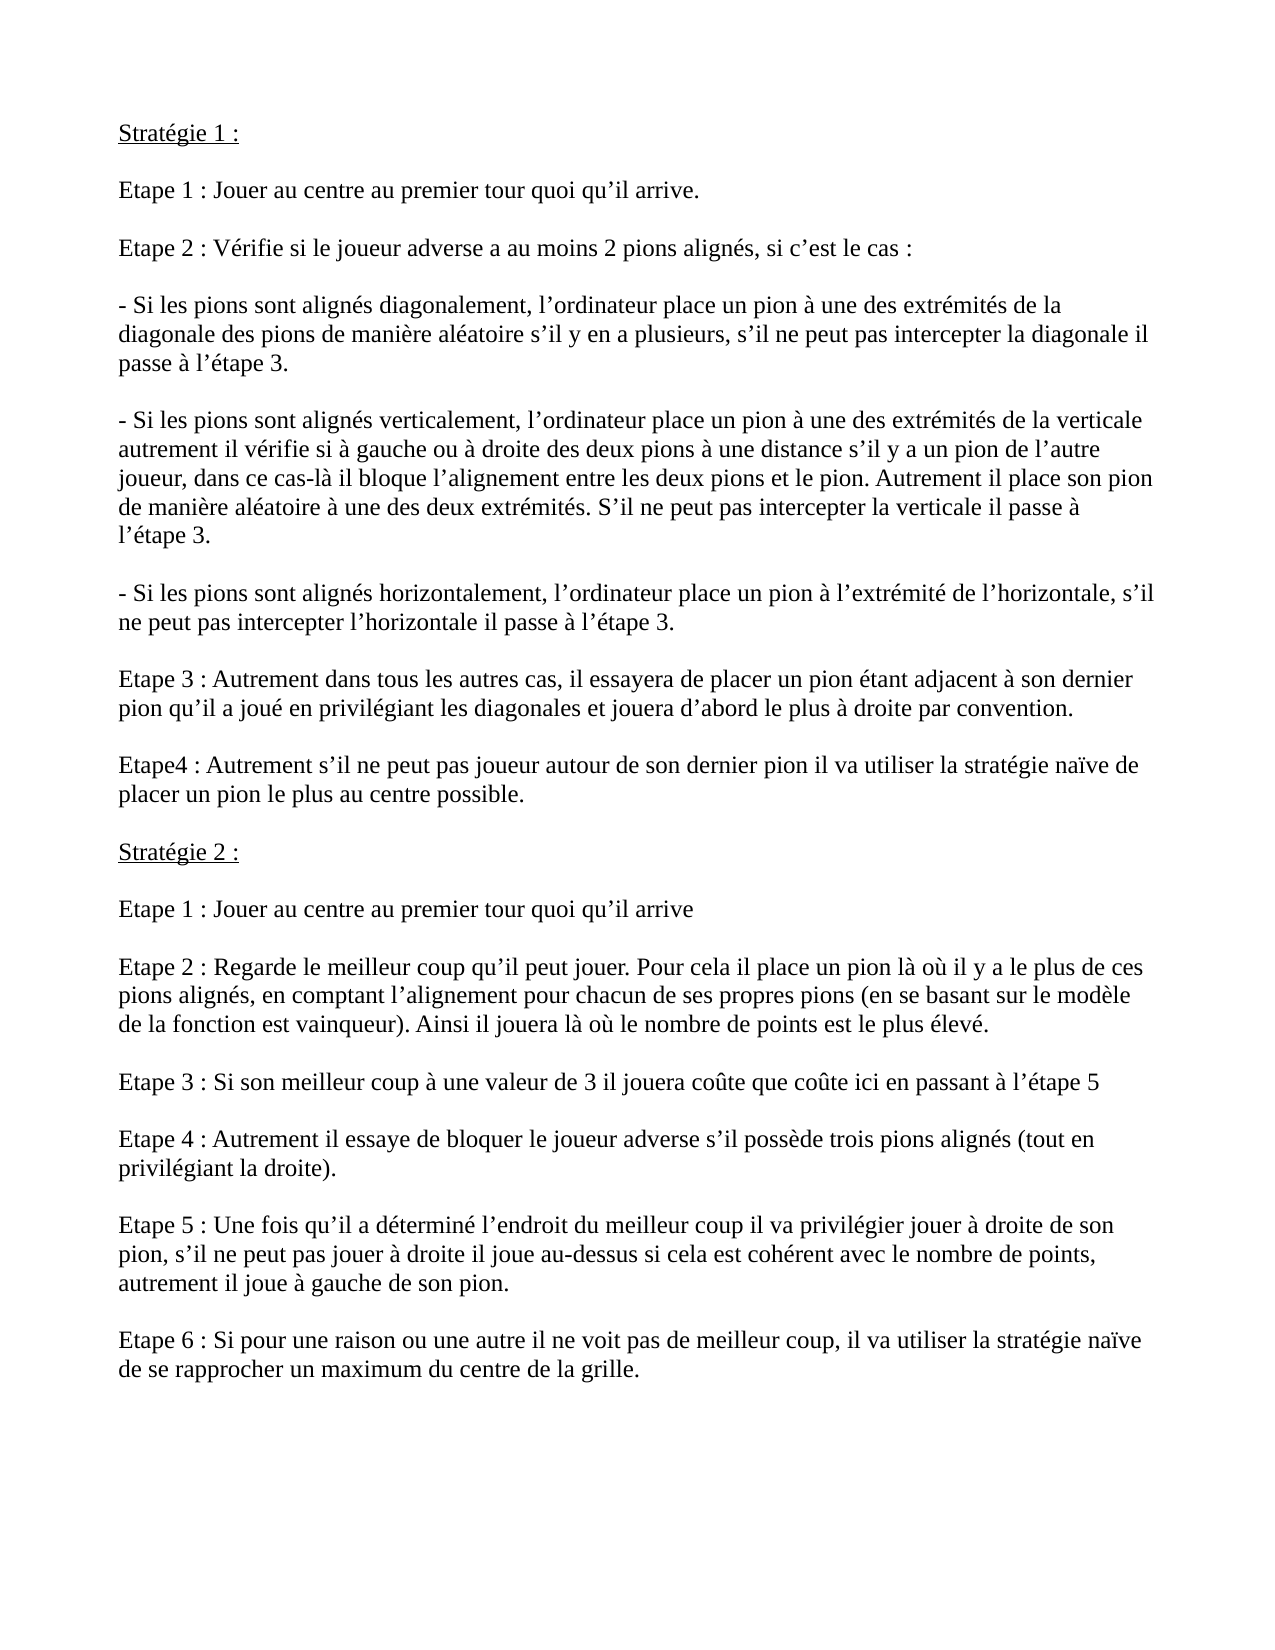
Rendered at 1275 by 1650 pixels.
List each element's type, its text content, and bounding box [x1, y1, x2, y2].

text Etape 4 : Autrement il essaye de bloquer le joueur adverse s’il possède trois pions alignés (tout en privilégiant la droite). [118, 1124, 1157, 1182]
text Etape 1 : Jouer au centre au premier tour quoi qu’il arrive [118, 894, 1157, 923]
text - Si les pions sont alignés verticalement, l’ordinateur place un pion à une des extrémités de la verticale autrement il vérifie si à gauche ou à droite des deux pions à une distance s’il y a un pion de l’autre joueur, dans ce cas-là il bloque l’alignement entre les deux pions et le pion. Autrement il place son pion de manière aléatoire à une des deux extrémités. S’il ne peut pas intercepter la verticale il passe à [118, 406, 1157, 521]
text - Si les pions sont alignés horizontalement, l’ordinateur place un pion à l’extrémité de l’horizontale, s’il ne peut pas intercepter l’horizontale il passe à l’étape 3. [118, 578, 1157, 636]
text Etape 1 : Jouer au centre au premier tour quoi qu’il arrive. [118, 176, 1157, 204]
text Etape 2 : Vérifie si le joueur adverse a au moins 2 pions alignés, si c’est le cas : [118, 233, 1157, 262]
text Etape 2 : Regarde le meilleur coup qu’il peut jouer. Pour cela il place un pion là où il y a le plus de ces pions alignés, en comptant l’alignement pour chacun de ses propres pions (en se basant sur le modèle de la fonction est vainqueur). Ainsi il jouera là où le nombre de points est le plus élevé. [118, 952, 1157, 1038]
text Etape 3 : Autrement dans tous les autres cas, il essayera de placer un pion étant adjacent à son dernier pion qu’il a joué en privilégiant les diagonales et jouera d’abord le plus à droite par convention. [118, 664, 1157, 722]
text Stratégie 1 : [118, 118, 1157, 147]
text Etape4 : Autrement s’il ne peut pas joueur autour de son dernier pion il va utiliser la stratégie naïve de placer un pion le plus au centre possible. [118, 751, 1157, 808]
text l’étape 3. [118, 521, 1157, 549]
text Etape 6 : Si pour une raison ou une autre il ne voit pas de meilleur coup, il va utiliser la stratégie naïve de se rapprocher un maximum du centre de la grille. [118, 1326, 1157, 1383]
text Etape 3 : Si son meilleur coup à une valeur de 3 il jouera coûte que coûte ici en passant à l’étape 5 [118, 1067, 1157, 1096]
text Etape 5 : Une fois qu’il a déterminé l’endroit du meilleur coup il va privilégier jouer à droite de son pion, s’il ne peut pas jouer à droite il joue au-dessus si cela est cohérent avec le nombre de points, autrement il joue à gauche de son pion. [118, 1211, 1157, 1297]
text - Si les pions sont alignés diagonalement, l’ordinateur place un pion à une des extrémités de la diagonale des pions de manière aléatoire s’il y en a plusieurs, s’il ne peut pas intercepter la diagonale il passe à l’étape 3. [118, 291, 1157, 377]
text Stratégie 2 : [118, 837, 1157, 866]
